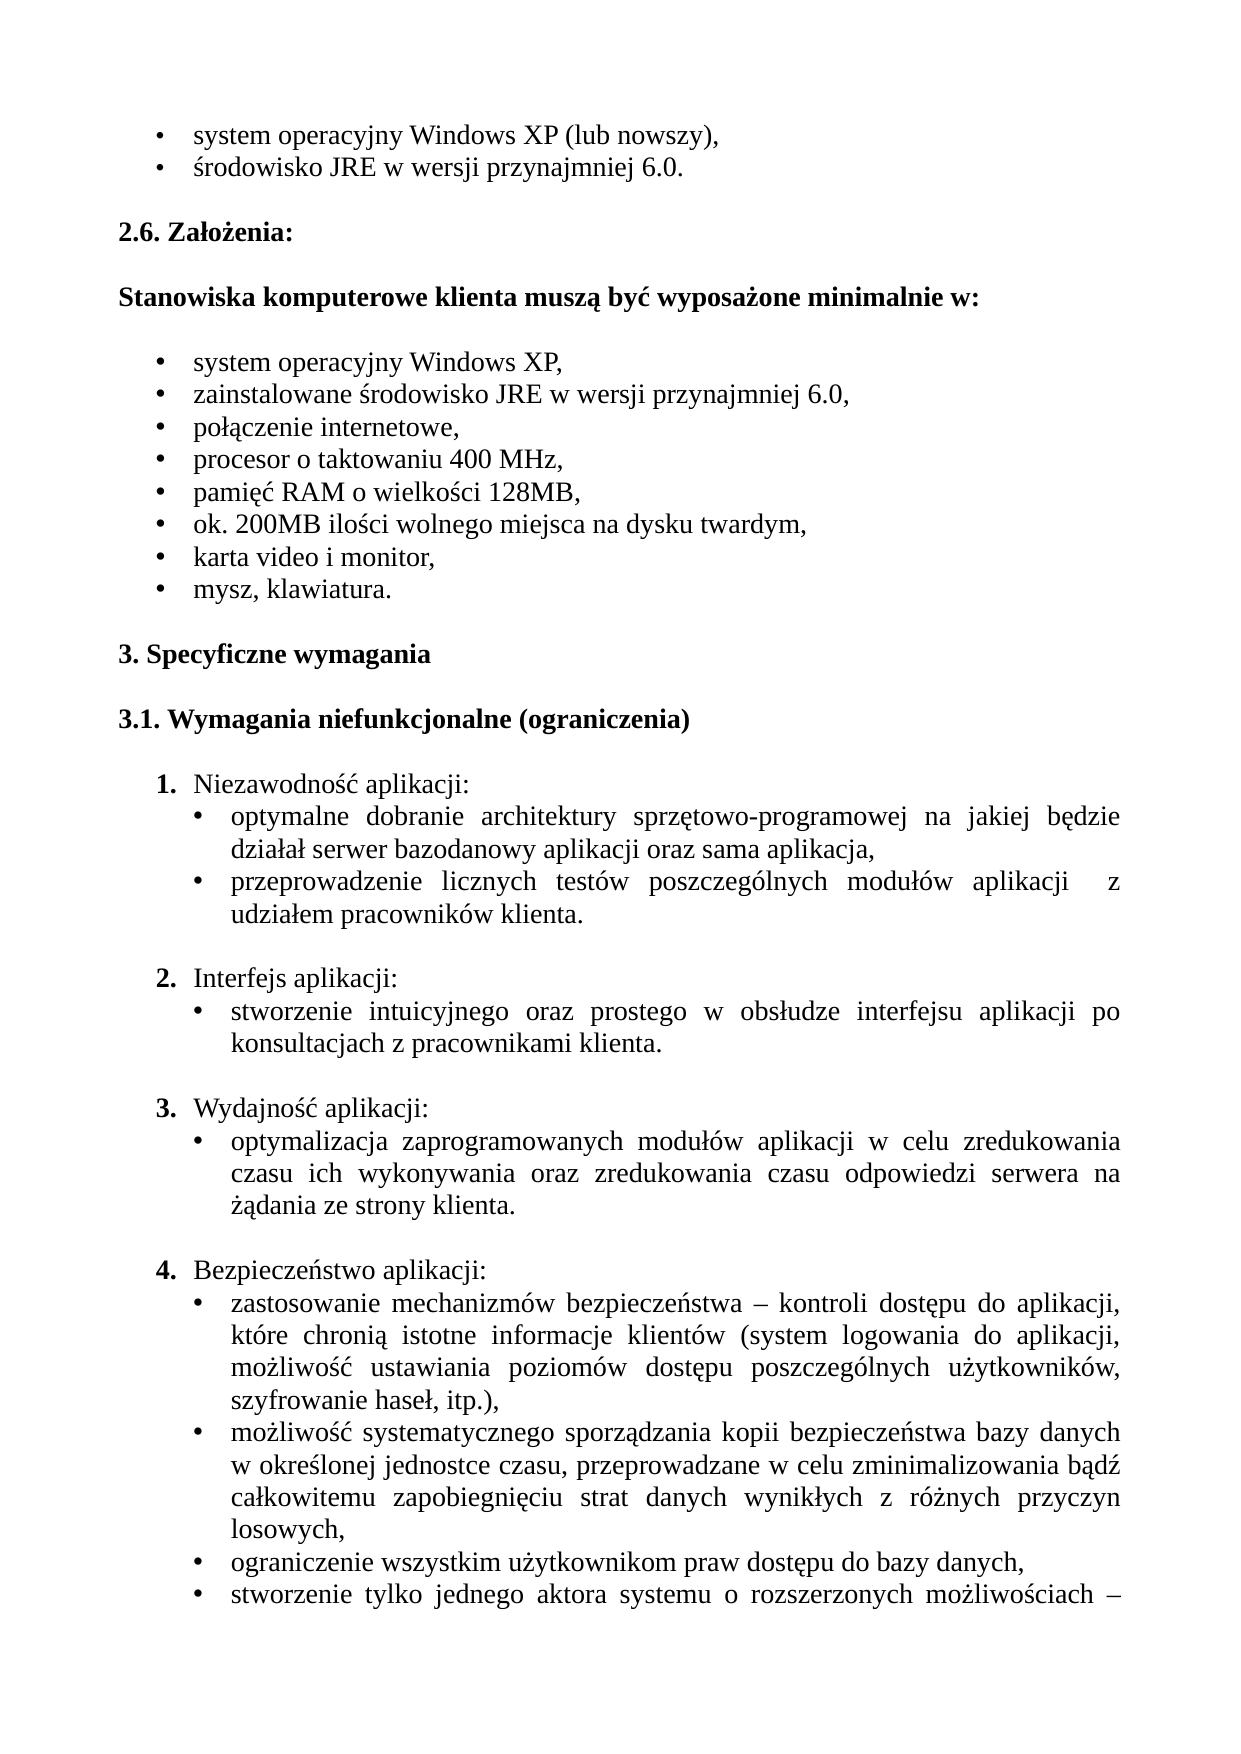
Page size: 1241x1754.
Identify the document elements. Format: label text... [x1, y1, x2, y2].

list ograniczenie wszystkim użytkownikom praw dostępu do bazy danych, [193, 1545, 1122, 1577]
list ok. 200MB ilości wolnego miejsca na dysku twardym, [156, 507, 1122, 540]
list Interfejs aplikacji: [156, 961, 1122, 994]
list środowisko JRE w wersji przynajmniej 6.0. [156, 151, 1122, 183]
list system operacyjny Windows XP, [156, 345, 1122, 377]
list zainstalowane środowisko JRE w wersji przynajmniej 6.0, [156, 377, 1122, 410]
text 2.6. Założenia: [118, 215, 1122, 248]
list połączenie internetowe, [156, 410, 1122, 442]
list optymalne dobranie architektury sprzętowo-programowej na jakiej będzie działał serwer bazodanowy aplikacji oraz sama aplikacja, [193, 799, 1122, 864]
list możliwość systematycznego sporządzania kopii bezpieczeństwa bazy danych w określonej jednostce czasu, przeprowadzane w celu zminimalizowania bądź całkowitemu zapobiegnięciu strat danych wynikłych z różnych przyczyn losowych, [193, 1415, 1122, 1545]
list Bezpieczeństwo aplikacji: [156, 1253, 1122, 1286]
list Niezawodność aplikacji: [156, 767, 1122, 799]
list system operacyjny Windows XP (lub nowszy), [156, 118, 1122, 151]
list karta video i monitor, [156, 540, 1122, 572]
list zastosowanie mechanizmów bezpieczeństwa – kontroli dostępu do aplikacji, które chronią istotne informacje klientów (system logowania do aplikacji, możliwość ustawiania poziomów dostępu poszczególnych użytkowników, szyfrowanie haseł, itp.), [193, 1286, 1122, 1415]
list procesor o taktowaniu 400 MHz, [156, 442, 1122, 475]
list stworzenie tylko jednego aktora systemu o rozszerzonych możliwościach – [193, 1577, 1122, 1610]
text Stanowiska komputerowe klienta muszą być wyposażone minimalnie w: [118, 280, 1122, 312]
list pamięć RAM o wielkości 128MB, [156, 475, 1122, 507]
list przeprowadzenie licznych testów poszczególnych modułów aplikacji z udziałem pracowników klienta. [193, 864, 1122, 929]
text 3. Specyficzne wymagania [118, 637, 1122, 670]
text 3.1. Wymagania niefunkcjonalne (ograniczenia) [118, 702, 1122, 734]
list optymalizacja zaprogramowanych modułów aplikacji w celu zredukowania czasu ich wykonywania oraz zredukowania czasu odpowiedzi serwera na żądania ze strony klienta. [193, 1123, 1122, 1221]
list mysz, klawiatura. [156, 572, 1122, 605]
list Wydajność aplikacji: [156, 1091, 1122, 1123]
list stworzenie intuicyjnego oraz prostego w obsłudze interfejsu aplikacji po konsultacjach z pracownikami klienta. [193, 994, 1122, 1059]
